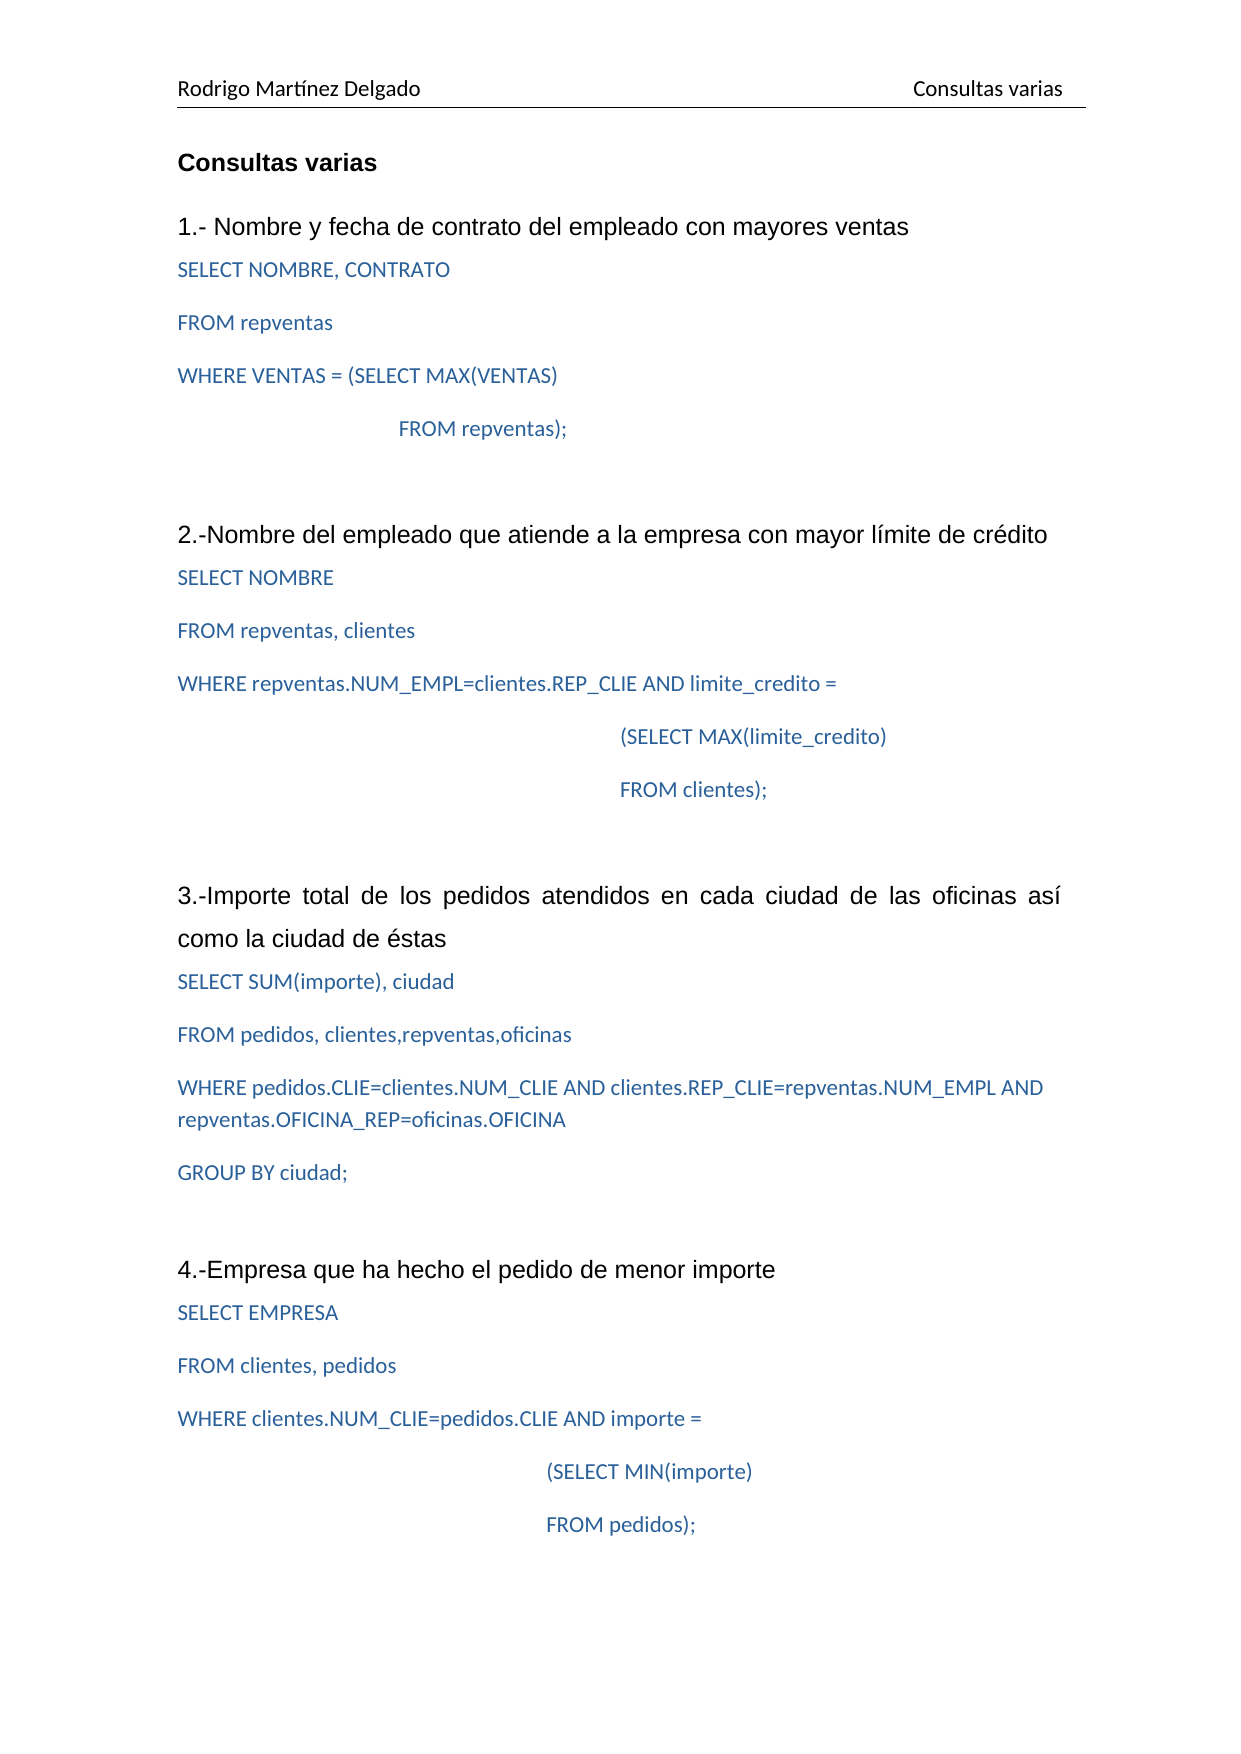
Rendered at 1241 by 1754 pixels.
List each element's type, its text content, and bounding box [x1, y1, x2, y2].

text WHERE repventas.NUM_EMPL=clientes.REP_CLIE AND limite_credito = [177, 669, 1063, 697]
text 2.-Nombre del empleado que atiende a la empresa con mayor límite de crédito [177, 520, 1063, 548]
text GROUP BY ciudad; [177, 1158, 1063, 1187]
text FROM clientes); [177, 775, 1063, 803]
text WHERE VENTAS = (SELECT MAX(VENTAS) [177, 361, 1063, 389]
text SELECT EMPRESA [177, 1298, 1063, 1326]
text FROM pedidos, clientes,repventas,oficinas [177, 1020, 1063, 1048]
text 3.-Importe total de los pedidos atendidos en cada ciudad de las oficinas así como la ciudad de éstas [177, 881, 1063, 953]
text SELECT SUM(importe), ciudad [177, 967, 1063, 995]
text (SELECT MAX(limite_credito) [177, 722, 1063, 750]
text FROM clientes, pedidos [177, 1351, 1063, 1379]
text WHERE clientes.NUM_CLIE=pedidos.CLIE AND importe = [177, 1404, 1063, 1432]
text FROM repventas); [177, 414, 1063, 442]
text WHERE pedidos.CLIE=clientes.NUM_CLIE AND clientes.REP_CLIE=repventas.NUM_EMPL AND repventas.OFICINA_REP=oficinas.OFICINA [177, 1073, 1063, 1133]
text 4.-Empresa que ha hecho el pedido de menor importe [177, 1255, 1063, 1283]
text (SELECT MIN(importe) [177, 1457, 1063, 1485]
text Consultas varias [177, 148, 1063, 176]
text SELECT NOMBRE [177, 563, 1063, 591]
text FROM repventas, clientes [177, 616, 1063, 644]
text SELECT NOMBRE, CONTRATO [177, 255, 1063, 283]
text FROM pedidos); [177, 1510, 1063, 1538]
text 1.- Nombre y fecha de contrato del empleado con mayores ventas [177, 212, 1063, 240]
text FROM repventas [177, 308, 1063, 336]
